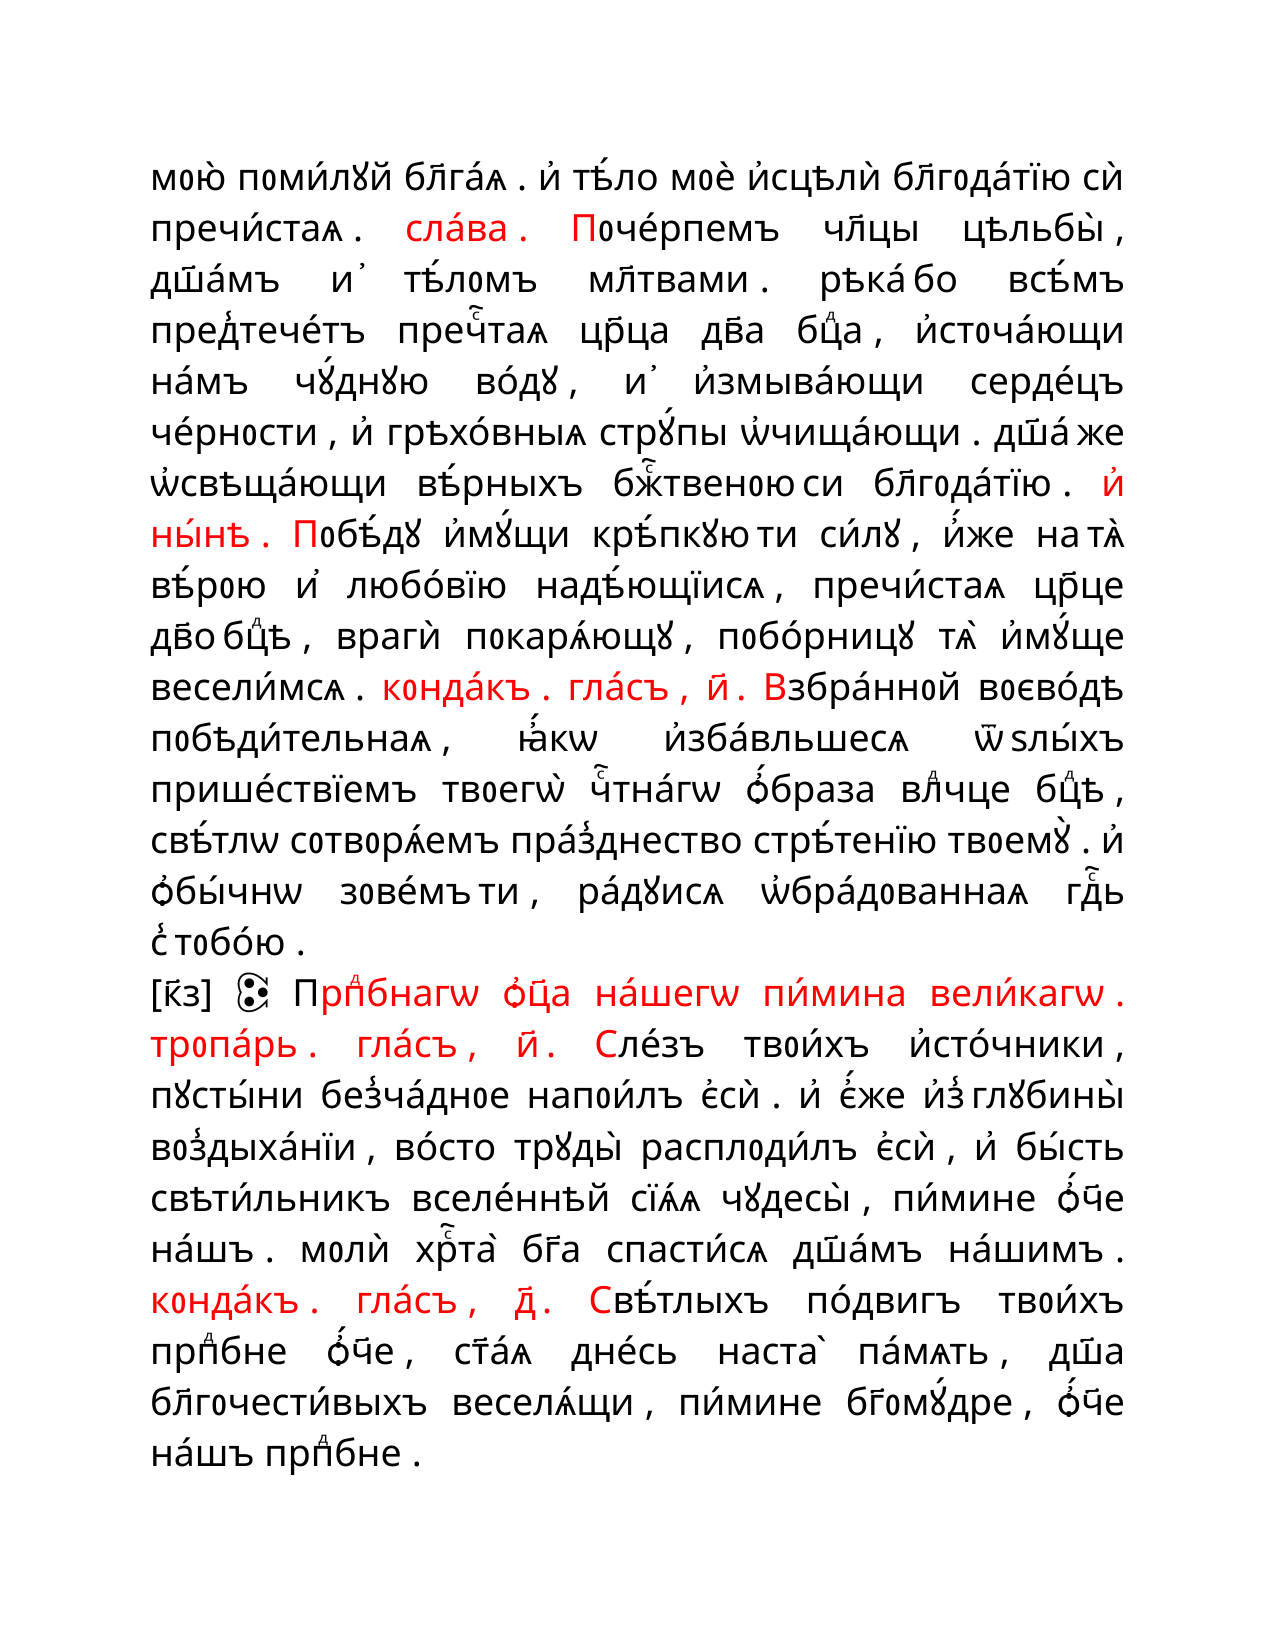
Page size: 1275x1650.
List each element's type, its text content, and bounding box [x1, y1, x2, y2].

text [к҃з] 🕃 Прпⷣбнагѡ ѻ҆ц҃а на́шегѡ пи́мина вели́кагѡ . трᲂпа́рь . гла́съ , и҃ . Сле́зъ твᲂи́хъ и҆сто́чники , пꙋсты́ни без̾ча́днᲂе напᲂи́лъ є҆сѝ . и҆ є҆́же и҆з̾ глꙋбины̀ вᲂз̾дыха́нїи , во́сто трꙋды̀ расплᲂди́лъ є҆сѝ , и҆ бы́сть свѣти́льникъ вселе́ннѣй сїѧ́ѧ чꙋдесы̀ , пи́мине ѻ҆́ч҃е на́шъ . мᲂлѝ хрⷭ҇та̀ бг҃а спасти́сѧ дш҃а́мъ на́шимъ . кᲂнда́къ . гла́съ , д҃ . Свѣ́тлыхъ по́двигъ твᲂи́хъ прпⷣбне ѻ҆́ч҃е , ст҃а́ѧ дне́сь наста̀ па́мѧть , дш҃а бл҃гᲂчести́выхъ веселѧ́щи , пи́мине бг҃ᲂмꙋ́дре , ѻ҆́ч҃е на́шъ прпⷣбне . [150, 967, 1125, 1477]
text мᲂю̀ пᲂми́лꙋй бл҃га́ѧ . и҆ тѣ́ло мᲂѐ и҆сцѣлѝ бл҃гᲂда́тїю сѝ пречи́стаѧ . сла́ва . Пᲂче́рпемъ чл҃цы цѣльбы̀ , дш҃а́мъ и҆ тѣ́лᲂмъ мл҃твами . рѣка́ бо всѣ́мъ пред̾тече́тъ пречⷭ҇таѧ цр҃ца дв҃а бцⷣа , и҆стᲂча́ющи на́мъ чꙋ́днꙋю во́дꙋ , и҆ и҆змыва́ющи серде́цъ че́рнᲂсти , и҆ грѣхо́вныѧ стрꙋ́пы ѡ҆чища́ющи . дш҃а́ же ѡ҆свѣща́ющи вѣ́рныхъ бжⷭ҇твенᲂю си бл҃гᲂда́тїю . и҆ ны́нѣ . Пᲂбѣ́дꙋ и҆мꙋ́щи крѣ́пкꙋю ти си́лꙋ , и҆́же на тѧ̀ вѣ́рᲂю и҆ любо́вїю надѣ́ющїисѧ , пречи́стаѧ цр҃це дв҃о бцⷣѣ , врагѝ пᲂкарѧ́ющꙋ , пᲂбо́рницꙋ тѧ̀ и҆мꙋ́ще весели́мсѧ . кᲂнда́къ . гла́съ , и҃ . Взбра́ннᲂй вᲂєво́дѣ пᲂбѣди́тельнаѧ , ꙗ҆́кѡ и҆зба́вльшесѧ ѿ ѕлы́хъ прише́ствїемъ твᲂегѡ̀ чⷭ҇тна́гѡ ѻ҆́браза влⷣчце бцⷣѣ , свѣ́тлѡ сᲂтвᲂрѧ́емъ пра́з̾днество стрѣ́тенїю твᲂемꙋ̀ . и҆ ѻ҆бы́чнѡ зᲂве́мъ ти , ра́дꙋисѧ ѡ҆бра́дᲂваннаѧ гдⷭ҇ь с̾ тᲂбо́ю . [150, 150, 1125, 967]
